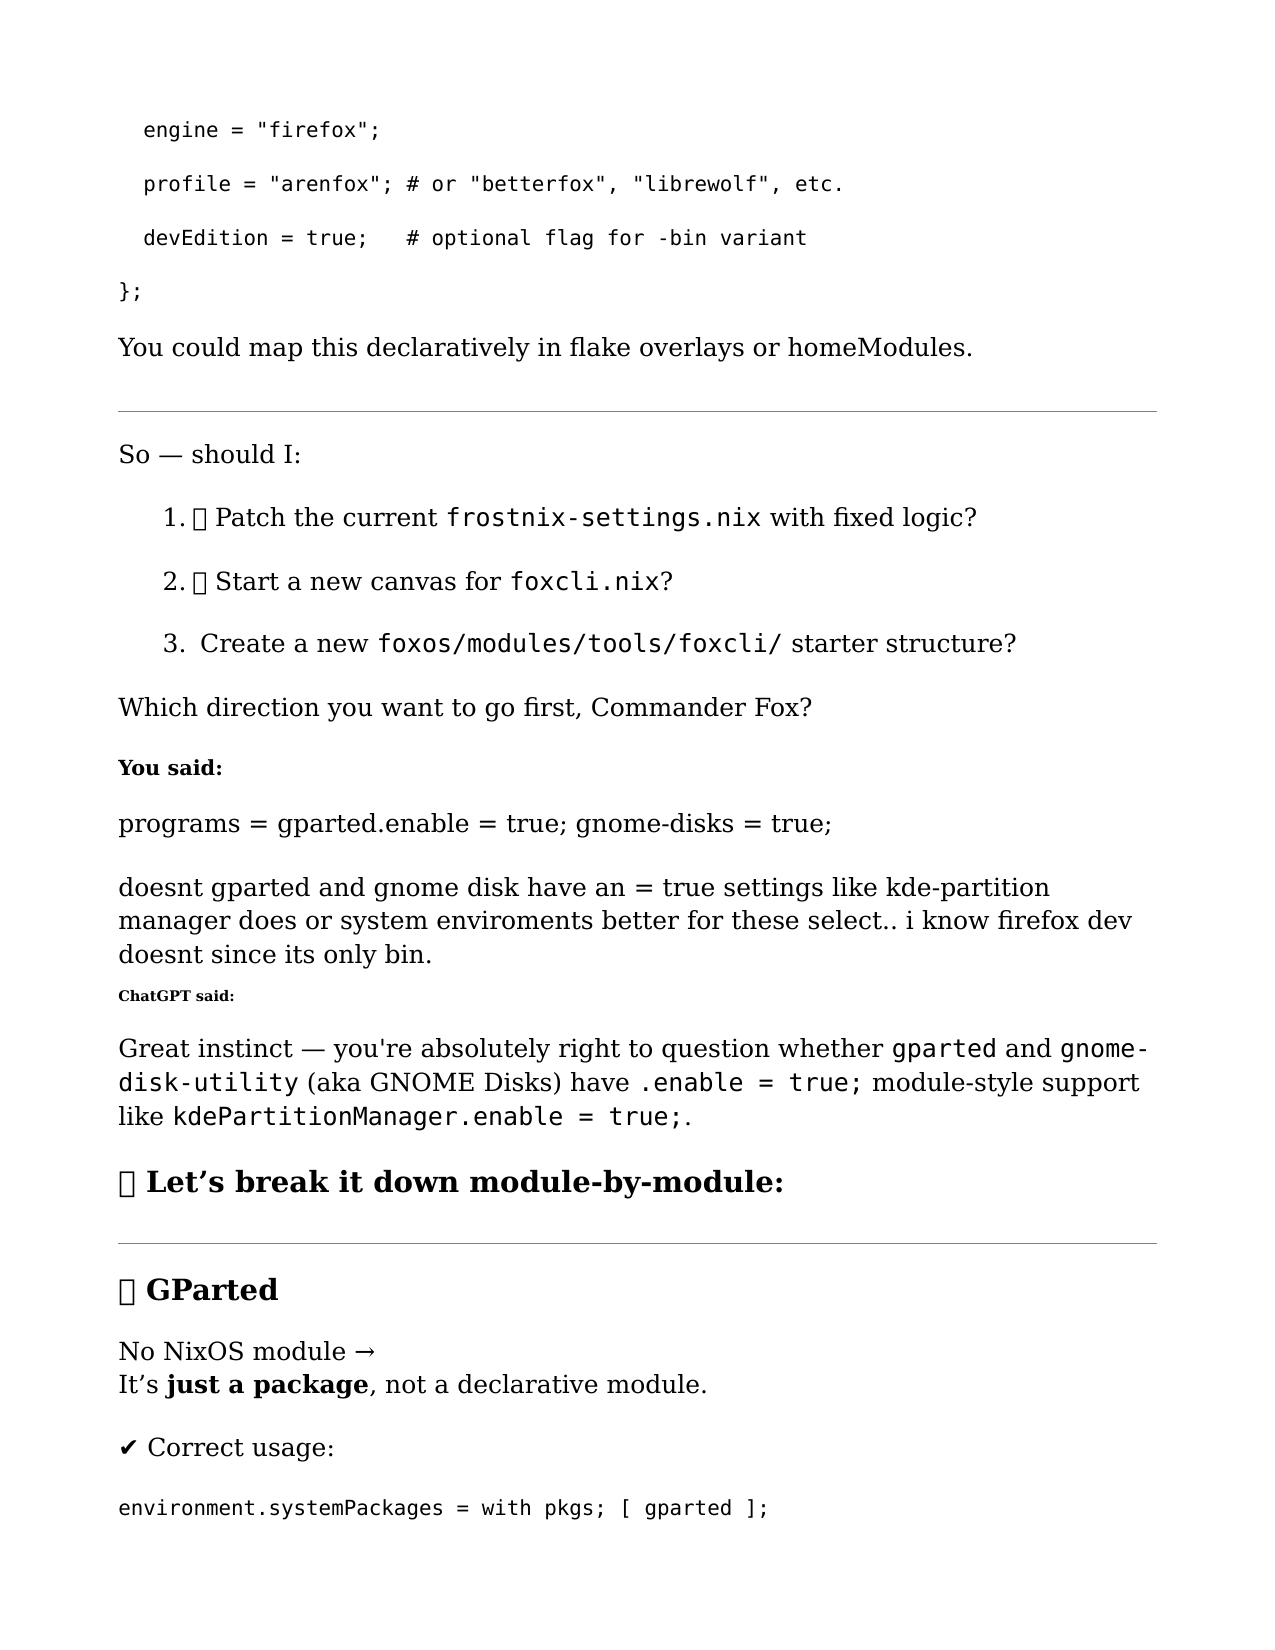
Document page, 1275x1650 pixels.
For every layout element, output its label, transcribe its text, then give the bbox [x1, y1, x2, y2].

subtitle ChatGPT said: [118, 988, 1157, 1005]
text Which direction you want to go first, Commander Fox? [118, 693, 1157, 722]
text You could map this declaratively in flake overlays or homeModules. [118, 333, 1157, 362]
text programs = gparted.enable = true; gnome-disks = true; [118, 810, 1157, 839]
list 🚀 Start a new canvas for foxcli.nix? [162, 567, 1157, 596]
list ✅ Patch the current frostnix-settings.nix with fixed logic? [162, 504, 1157, 533]
subtitle ✅ GParted [118, 1273, 1157, 1307]
list 🗂️ Create a new foxos/modules/tools/foxcli/ starter structure? [162, 630, 1157, 659]
subtitle 🧪 Let’s break it down module-by-module: [118, 1165, 1157, 1199]
text Great instinct — you're absolutely right to question whether gparted and gnome-disk-utility (aka GNOME Disks) have .enable = true; module-style support like kdePartitionManager.enable = true;. [118, 1034, 1157, 1131]
text ✔️ Correct usage: [118, 1433, 1157, 1463]
text profile = "arenfox"; # or "betterfox", "librewolf", etc. [118, 172, 1157, 196]
text doesnt gparted and gnome disk have an = true settings like kde-partition manager does or system enviroments better for these select.. i know firefox dev doesnt since its only bin. [118, 873, 1157, 969]
subtitle You said: [118, 756, 1157, 780]
text So — should I: [118, 441, 1157, 470]
text environment.systemPackages = with pkgs; [ gparted ]; [118, 1496, 1157, 1521]
text No NixOS module → It’s just a package, not a declarative module. [118, 1337, 1157, 1399]
text engine = "firefox"; [118, 118, 1157, 142]
text devEdition = true; # optional flag for -bin variant [118, 226, 1157, 250]
text }; [118, 279, 1157, 304]
